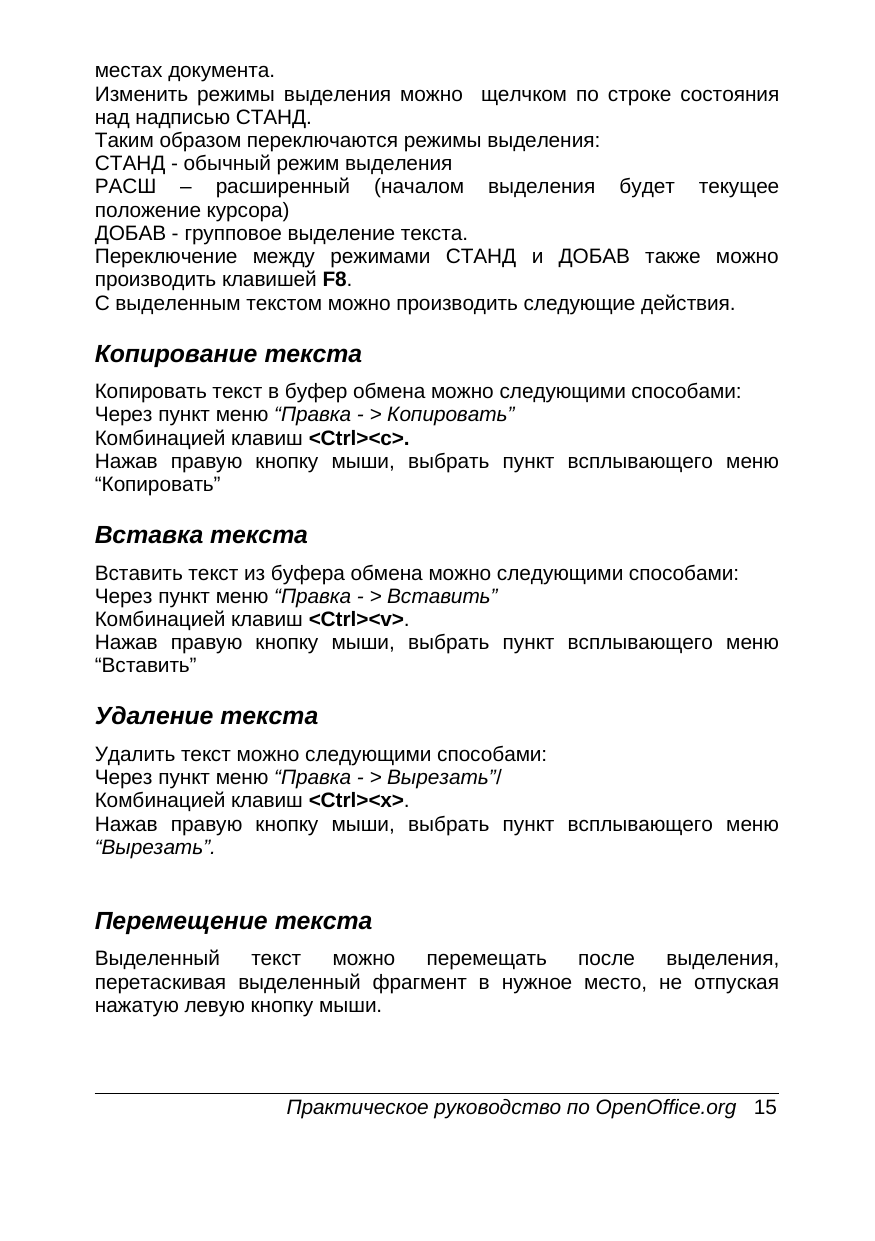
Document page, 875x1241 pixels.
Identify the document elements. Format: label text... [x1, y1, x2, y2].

subtitle Вставка текста [94, 521, 779, 549]
text Удалить текст можно следующими способами: [94, 742, 779, 766]
text Комбинацией клавиш <Ctrl><х>. [94, 789, 779, 812]
text местах документа. [94, 59, 779, 82]
text Комбинацией клавиш <Ctrl><v>. [94, 608, 779, 631]
text Переключение между режимами СТАНД и ДОБАВ также можно производить клавишей F8. [94, 245, 779, 291]
text РАСШ – расширенный (началом выделения будет текущее положение курсора) [94, 175, 779, 222]
text С выделенным текстом можно производить следующие действия. [94, 291, 779, 314]
text Нажав правую кнопку мыши, выбрать пункт всплывающего меню “Копировать” [94, 449, 779, 496]
text Таким образом переключаются режимы выделения: [94, 129, 779, 152]
text СТАНД - обычный режим выделения [94, 152, 779, 175]
subtitle Перемещение текста [94, 907, 779, 934]
text Через пункт меню “Правка - > Вставить” [94, 584, 779, 608]
subtitle Удаление текста [94, 702, 779, 730]
text Копировать текст в буфер обмена можно следующими способами: [94, 380, 779, 403]
text Выделенный текст можно перемещать после выделения, перетаскивая выделенный фрагмент в нужное место, не отпуская нажатую левую кнопку мыши. [94, 947, 779, 1017]
text ДОБАВ - групповое выделение текста. [94, 222, 779, 245]
text Нажав правую кнопку мыши, выбрать пункт всплывающего меню “Вырезать”. [94, 812, 779, 859]
subtitle Копирование текста [94, 339, 779, 367]
text Комбинацией клавиш <Ctrl><c>. [94, 426, 779, 449]
text Через пункт меню “Правка - > Вырезать”/ [94, 766, 779, 789]
text Вставить текст из буфера обмена можно следующими способами: [94, 561, 779, 584]
text Через пункт меню “Правка - > Копировать” [94, 403, 779, 426]
text Нажав правую кнопку мыши, выбрать пункт всплывающего меню “Вставить” [94, 631, 779, 677]
text Изменить режимы выделения можно щелчком по строке состояния над надписью СТАНД. [94, 82, 779, 129]
